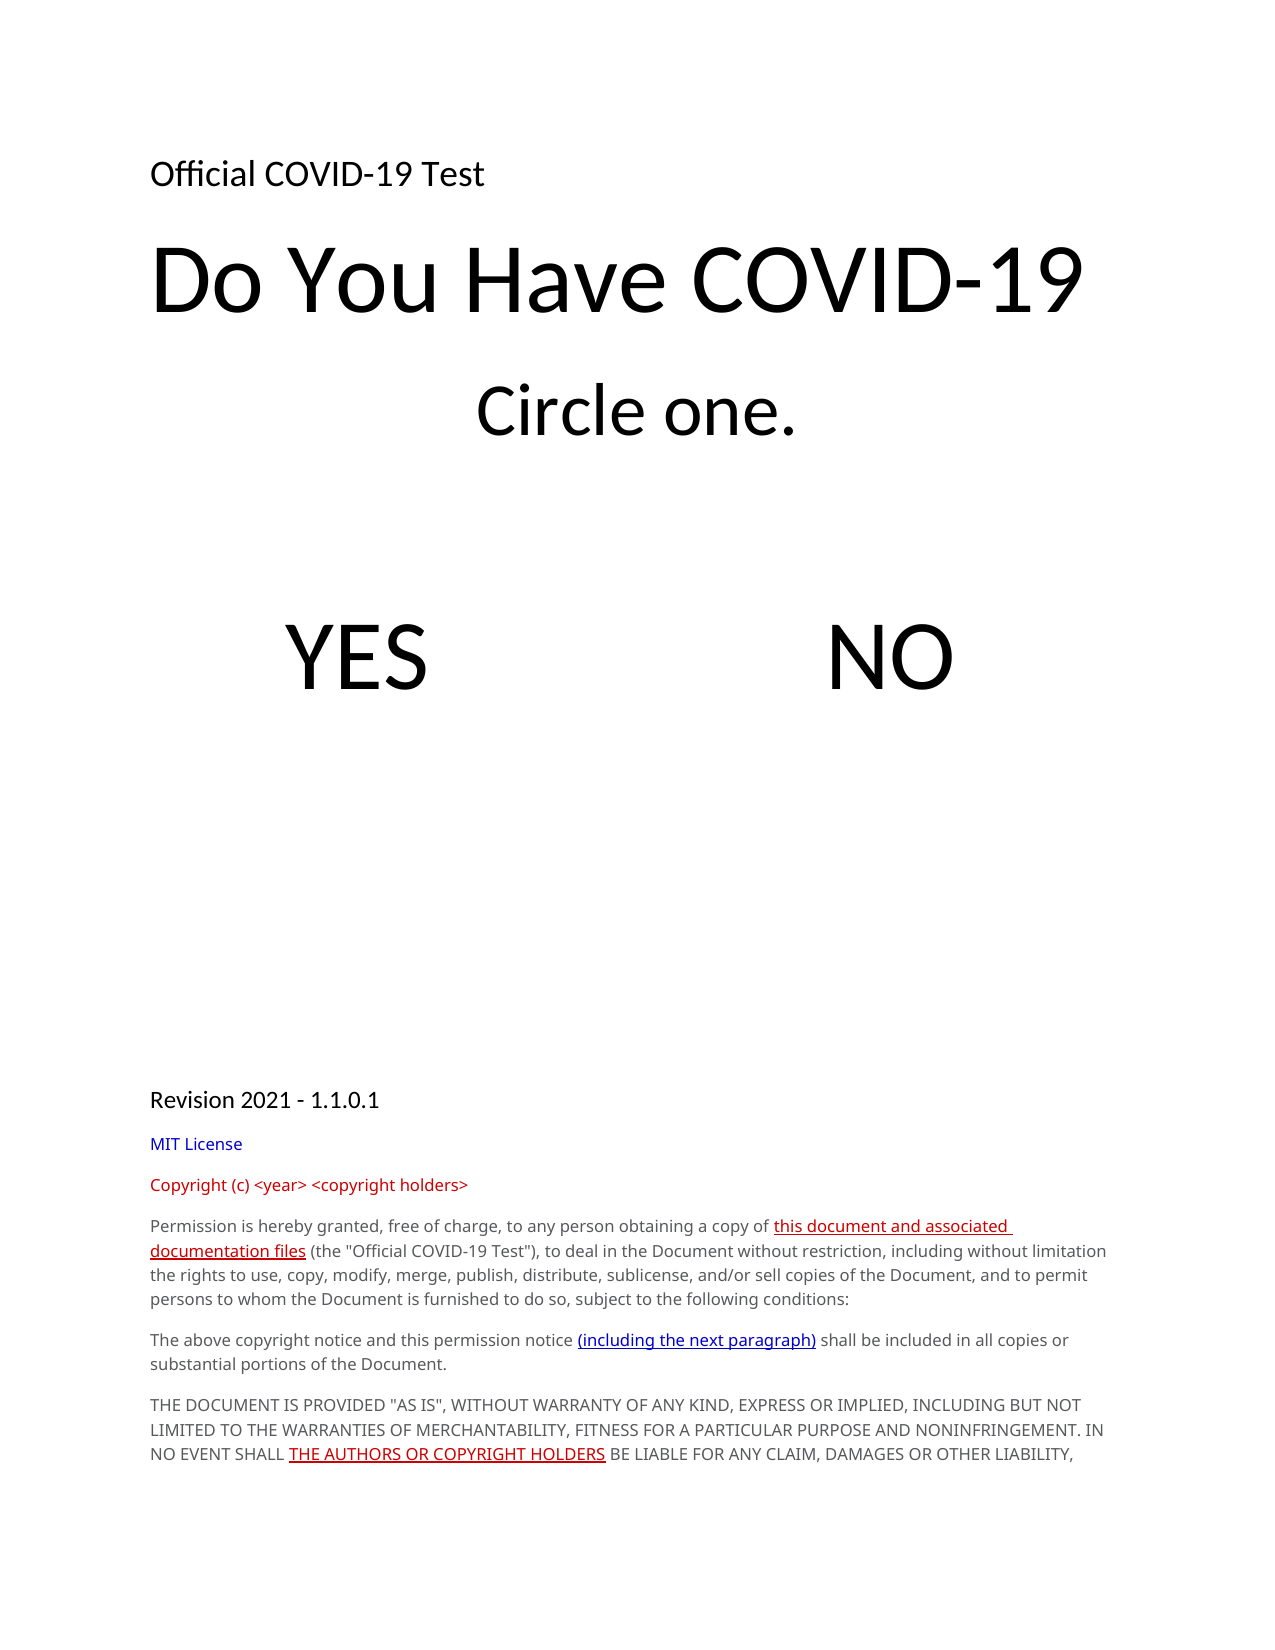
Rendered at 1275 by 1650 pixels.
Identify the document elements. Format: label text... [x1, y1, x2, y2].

text Official COVID-19 Test [150, 150, 1125, 196]
text THE DOCUMENT IS PROVIDED "AS IS", WITHOUT WARRANTY OF ANY KIND, EXPRESS OR IMPLIED, INCLUDING BUT NOT LIMITED TO THE WARRANTIES OF MERCHANTABILITY, FITNESS FOR A PARTICULAR PURPOSE AND NONINFRINGEMENT. IN NO EVENT SHALL THE AUTHORS OR COPYRIGHT HOLDERS BE LIABLE FOR ANY CLAIM, DAMAGES OR OTHER LIABILITY, [150, 1394, 1125, 1465]
text YES NO [150, 592, 1125, 714]
text Revision 2021 - 1.1.0.1 [150, 1084, 1125, 1114]
text The above copyright notice and this permission notice (including the next paragraph) shall be included in all copies or substantial portions of the Document. [150, 1329, 1125, 1376]
text Copyright (c) <year> <copyright holders> [150, 1174, 1125, 1197]
text Do You Have COVID-19 [150, 216, 1125, 338]
text Circle one. [150, 363, 1125, 454]
text MIT License [150, 1133, 1125, 1156]
text Permission is hereby granted, free of charge, to any person obtaining a copy of this document and associated documentation files (the "Official COVID-19 Test"), to deal in the Document without restriction, including without limitation the rights to use, copy, modify, merge, publish, distribute, sublicense, and/or sell copies of the Document, and to permit persons to whom the Document is furnished to do so, subject to the following conditions: [150, 1215, 1125, 1310]
